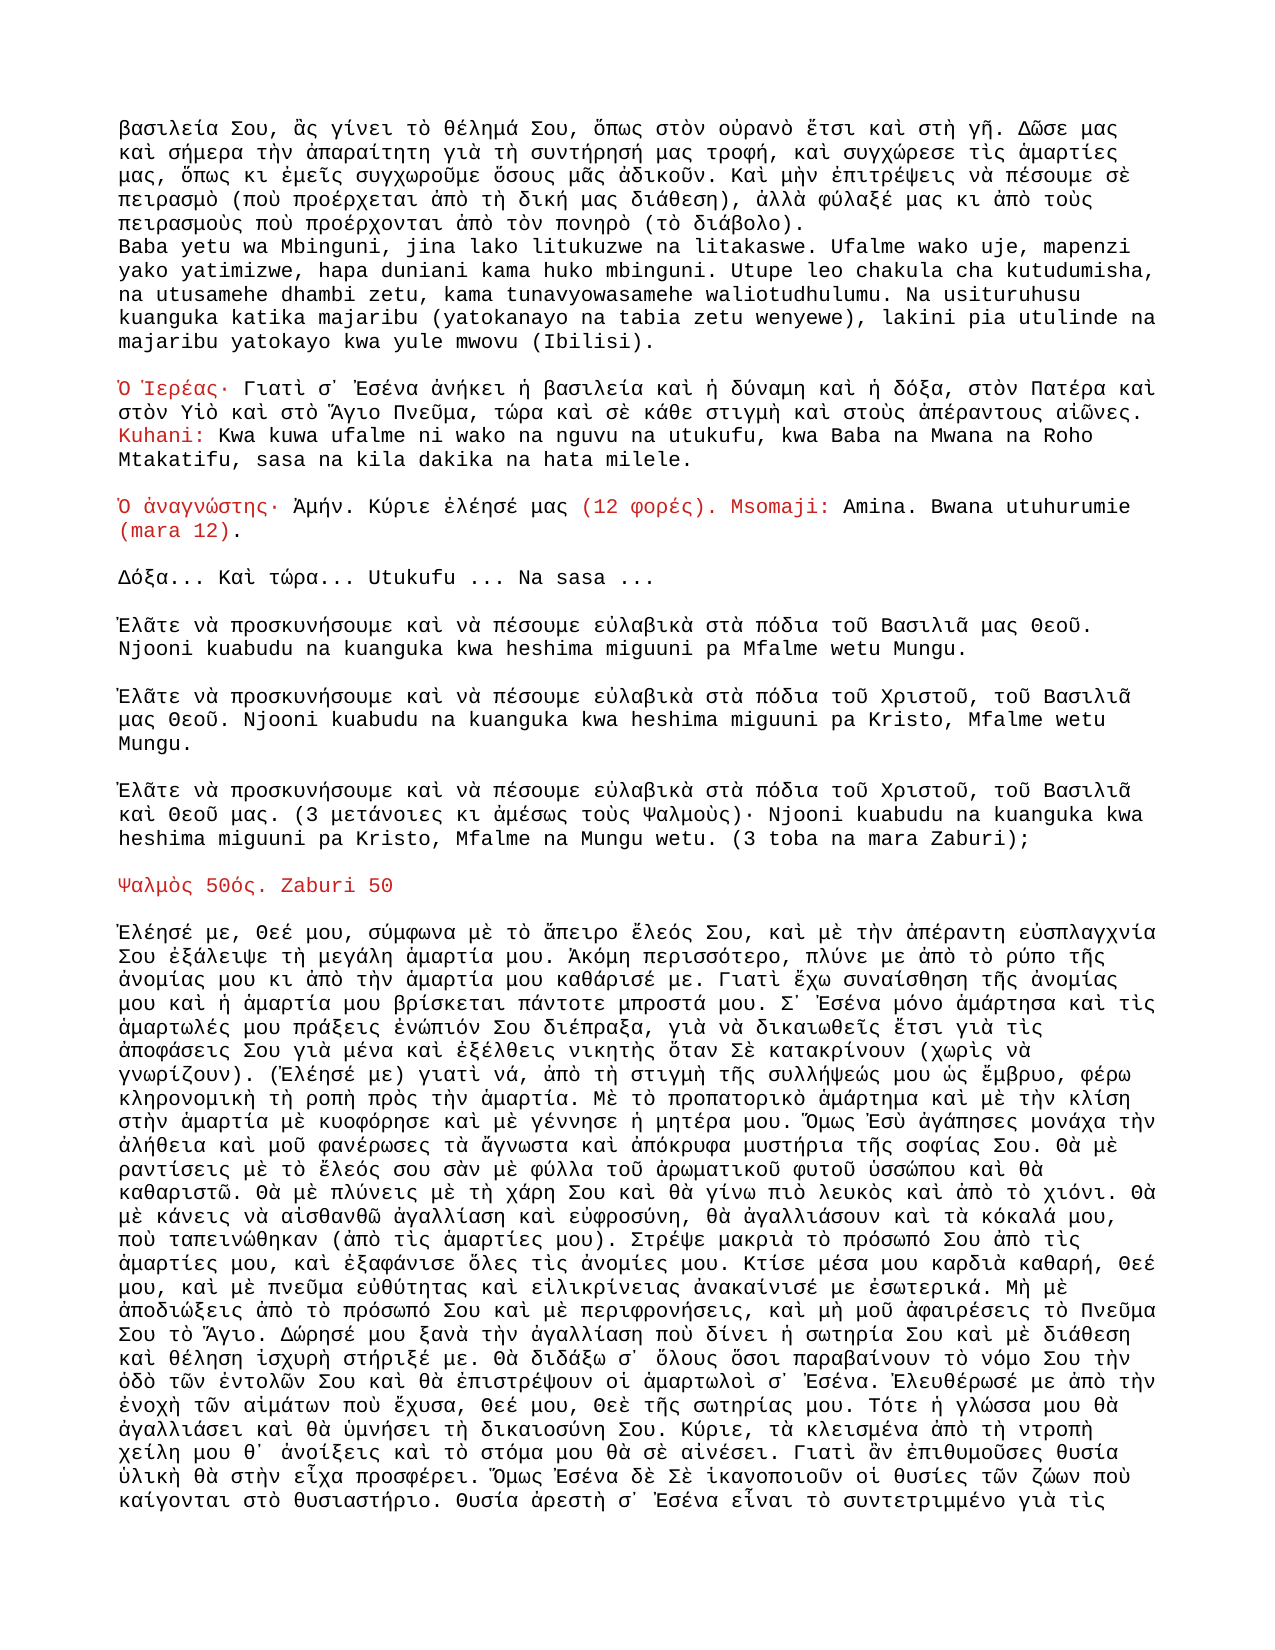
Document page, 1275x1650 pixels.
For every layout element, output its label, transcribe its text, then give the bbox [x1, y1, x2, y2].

text Δόξα... Καὶ τώρα... Utukufu ... Na sasa ... [118, 567, 1157, 591]
text Kuhani: Kwa kuwa ufalme ni wako na nguvu na utukufu, kwa Baba na Mwana na Roho Mtakatifu, sasa na kila dakika na hata milele. [118, 426, 1157, 473]
text Ψαλμὸς 50ός. Zaburi 50 [118, 875, 1157, 898]
text Ἐλᾶτε νὰ προσκυνήσουμε καὶ νὰ πέσουμε εὐλαβικὰ στὰ πόδια τοῦ Χριστοῦ, τοῦ Βασιλιᾶ καὶ Θεοῦ μας. (3 μετάνοιες κι ἀμέσως τοὺς Ψαλμοὺς)· Njooni kuabudu na kuanguka kwa heshima miguuni pa Kristo, Mfalme na Mungu wetu. (3 toba na mara Zaburi); [118, 780, 1157, 851]
text Ἐλᾶτε νὰ προσκυνήσουμε καὶ νὰ πέσουμε εὐλαβικὰ στὰ πόδια τοῦ Βασιλιᾶ μας Θεοῦ. Njooni kuabudu na kuanguka kwa heshima miguuni pa Mfalme wetu Mungu. [118, 615, 1157, 662]
text Ὁ ἀναγνώστης· Ἀμήν. Κύριε ἐλέησέ μας (12 φορές). Msomaji: Amina. Bwana utuhurumie (mara 12). [118, 496, 1157, 544]
text Ὁ Ἱερέας· Γιατὶ σ᾿ Ἐσένα ἀνήκει ἡ βασιλεία καὶ ἡ δύναμη καὶ ἡ δόξα, στὸν Πατέρα καὶ στὸν Υἱὸ καὶ στὸ Ἅγιο Πνεῦμα, τώρα καὶ σὲ κάθε στιγμὴ καὶ στοὺς ἀπέραντους αἰῶνες. [118, 378, 1157, 426]
text Ἐλέησέ με, Θεέ μου, σύμφωνα μὲ τὸ ἄπειρο ἔλεός Σου, καὶ μὲ τὴν ἀπέραντη εὐσπλαγχνία Σου ἐξάλειψε τὴ μεγάλη ἁμαρτία μου. Ἀκόμη περισσότερο, πλύνε με ἀπὸ τὸ ρύπο τῆς ἀνομίας μου κι ἀπὸ τὴν ἁμαρτία μου καθάρισέ με. Γιατὶ ἔχω συναίσθηση τῆς ἀνομίας μου καὶ ἡ ἁμαρτία μου βρίσκεται πάντοτε μπροστά μου. Σ᾿ Ἐσένα μόνο ἁμάρτησα καὶ τὶς ἁμαρτωλές μου πράξεις ἐνώπιόν Σου διέπραξα, γιὰ νὰ δικαιωθεῖς ἔτσι γιὰ τὶς ἀποφάσεις Σου γιὰ μένα καὶ ἐξέλθεις νικητὴς ὅταν Σὲ κατακρίνουν (χωρὶς νὰ γνωρίζουν). (Ἐλέησέ με) γιατὶ νά, ἀπὸ τὴ στιγμὴ τῆς συλλήψεώς μου ὡς ἔμβρυο, φέρω κληρονομικὴ τὴ ροπὴ πρὸς τὴν ἁμαρτία. Μὲ τὸ προπατορικὸ ἁμάρτημα καὶ μὲ τὴν κλίση στὴν ἁμαρτία μὲ κυοφόρησε καὶ μὲ γέννησε ἡ μητέρα μου. Ὅμως Ἐσὺ ἀγάπησες μονάχα τὴν ἀλήθεια καὶ μοῦ φανέρωσες τὰ ἄγνωστα καὶ ἀπόκρυφα μυστήρια τῆς σοφίας Σου. Θὰ μὲ ραντίσεις μὲ τὸ ἔλεός σου σὰν μὲ φύλλα τοῦ ἀρωματικοῦ φυτοῦ ὑσσώπου καὶ θὰ καθαριστῶ. Θὰ μὲ πλύνεις μὲ τὴ χάρη Σου καὶ θὰ γίνω πιὸ λευκὸς καὶ ἀπὸ τὸ χιόνι. Θὰ μὲ κάνεις νὰ αἰσθανθῶ ἀγαλλίαση καὶ εὐφροσύνη, θὰ ἀγαλλιάσουν καὶ τὰ κόκαλά μου, ποὺ ταπεινώθηκαν (ἀπὸ τὶς ἁμαρτίες μου). Στρέψε μακριὰ τὸ πρόσωπό Σου ἀπὸ τὶς ἁμαρτίες μου, καὶ ἐξαφάνισε ὅλες τὶς ἀνομίες μου. Κτίσε μέσα μου καρδιὰ καθαρή, Θεέ μου, καὶ μὲ πνεῦμα εὐθύτητας καὶ εἰλικρίνειας ἀνακαίνισέ με ἐσωτερικά. Μὴ μὲ ἀποδιώξεις ἀπὸ τὸ πρόσωπό Σου καὶ μὲ περιφρονήσεις, καὶ μὴ μοῦ ἀφαιρέσεις τὸ Πνεῦμα Σου τὸ Ἅγιο. Δώρησέ μου ξανὰ τὴν ἀγαλλίαση ποὺ δίνει ἡ σωτηρία Σου καὶ μὲ διάθεση καὶ θέληση ἰσχυρὴ στήριξέ με. Θὰ διδάξω σ᾿ ὅλους ὅσοι παραβαίνουν τὸ νόμο Σου τὴν ὁδὸ τῶν ἐντολῶν Σου καὶ θὰ ἐπιστρέψουν οἱ ἁμαρτωλοὶ σ᾿ Ἐσένα. Ἐλευθέρωσέ με ἀπὸ τὴν ἐνοχὴ τῶν αἱμάτων ποὺ ἔχυσα, Θεέ μου, Θεὲ τῆς σωτηρίας μου. Τότε ἡ γλώσσα μου θὰ ἀγαλλιάσει καὶ θὰ ὑμνήσει τὴ δικαιοσύνη Σου. Κύριε, τὰ κλεισμένα ἀπὸ τὴ ντροπὴ χείλη μου θ᾿ ἀνοίξεις καὶ τὸ στόμα μου θὰ σὲ αἰνέσει. Γιατὶ ἂν ἐπιθυμοῦσες θυσία ὑλικὴ θὰ στὴν εἶχα προσφέρει. Ὅμως Ἐσένα δὲ Σὲ ἱκανοποιοῦν οἱ θυσίες τῶν ζώων ποὺ καίγονται στὸ θυσιαστήριο. Θυσία ἀρεστὴ σ᾿ Ἐσένα εἶναι τὸ συντετριμμένο γιὰ τὶς [118, 922, 1157, 1513]
text Ἐλᾶτε νὰ προσκυνήσουμε καὶ νὰ πέσουμε εὐλαβικὰ στὰ πόδια τοῦ Χριστοῦ, τοῦ Βασιλιᾶ μας Θεοῦ. Njooni kuabudu na kuanguka kwa heshima miguuni pa Kristo, Mfalme wetu Mungu. [118, 686, 1157, 757]
text βασιλεία Σου, ἂς γίνει τὸ θέλημά Σου, ὅπως στὸν οὐρανὸ ἔτσι καὶ στὴ γῆ. Δῶσε μας καὶ σήμερα τὴν ἀπαραίτητη γιὰ τὴ συντήρησή μας τροφή, καὶ συγχώρεσε τὶς ἁμαρτίες μας, ὅπως κι ἐμεῖς συγχωροῦμε ὅσους μᾶς ἀδικοῦν. Καὶ μὴν ἐπιτρέψεις νὰ πέσουμε σὲ πειρασμὸ (ποὺ προέρχεται ἀπὸ τὴ δική μας διάθεση), ἀλλὰ φύλαξέ μας κι ἀπὸ τοὺς πειρασμοὺς ποὺ προέρχονται ἀπὸ τὸν πονηρὸ (τὸ διάβολο). Baba yetu wa Mbinguni, jina lako litukuzwe na litakaswe. Ufalme wako uje, mapenzi yako yatimizwe, hapa duniani kama huko mbinguni. Utupe leo chakula cha kutudumisha, na utusamehe dhambi zetu, kama tunavyowasamehe waliotudhulumu. Na usituruhusu kuanguka katika majaribu (yatokanayo na tabia zetu wenyewe), lakini pia utulinde na majaribu yatokayo kwa yule mwovu (Ibilisi). [118, 118, 1157, 354]
